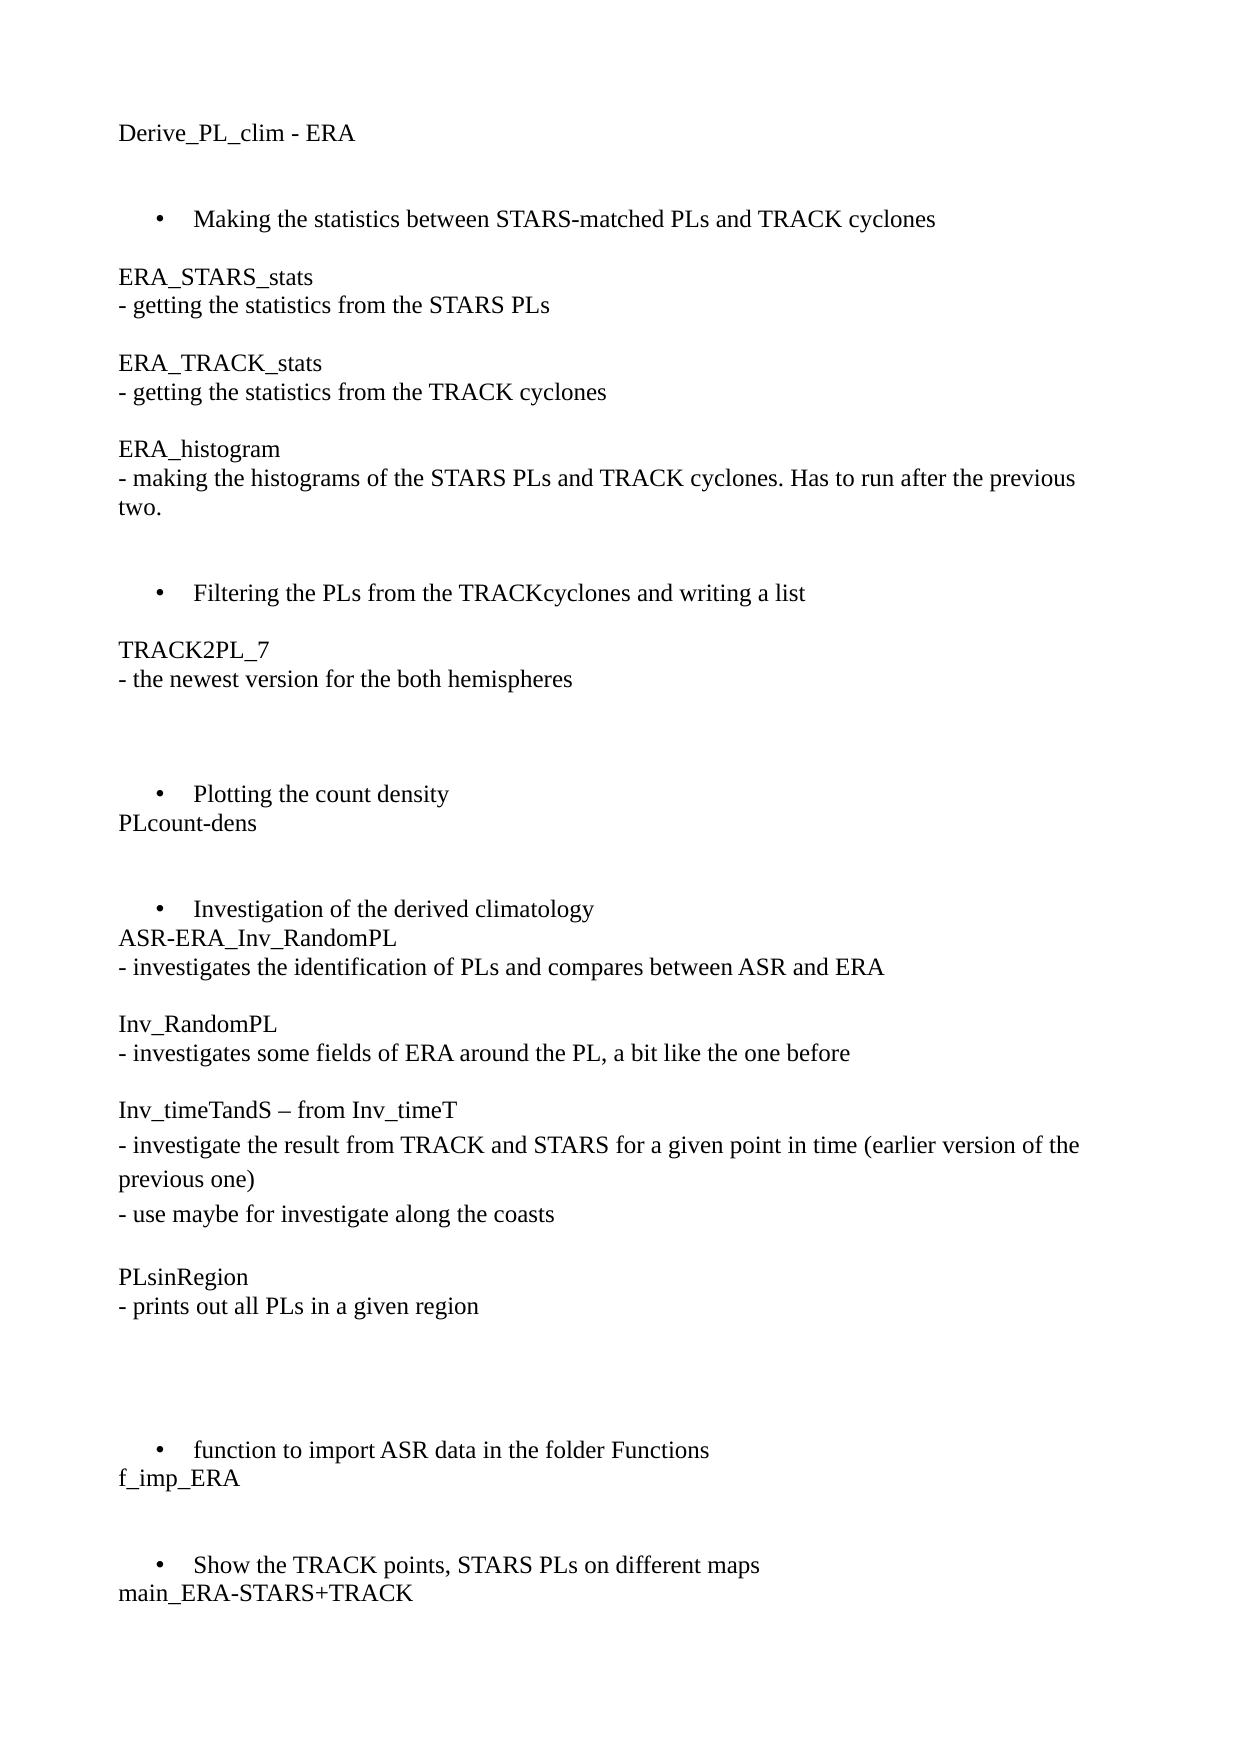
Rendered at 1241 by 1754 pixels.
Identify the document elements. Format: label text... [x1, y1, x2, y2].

text - getting the statistics from the TRACK cyclones [118, 377, 1122, 406]
text - investigates the identification of PLs and compares between ASR and ERA [118, 952, 1122, 981]
list Making the statistics between STARS-matched PLs and TRACK cyclones [156, 204, 1122, 233]
text - making the histograms of the STARS PLs and TRACK cyclones. Has to run after the previous two. [118, 463, 1122, 521]
text Inv_RandomPL [118, 1009, 1122, 1038]
text - use maybe for investigate along the coasts [118, 1199, 1122, 1228]
list function to import ASR data in the folder Functions [156, 1435, 1122, 1463]
list Filtering the PLs from the TRACKcyclones and writing a list [156, 578, 1122, 607]
text ERA_histogram [118, 434, 1122, 463]
text PLcount-dens [118, 808, 1122, 837]
text Inv_timeTandS – from Inv_timeT [118, 1096, 1122, 1124]
text - getting the statistics from the STARS PLs [118, 291, 1122, 319]
text TRACK2PL_7 [118, 636, 1122, 664]
text - the newest version for the both hemispheres [118, 664, 1122, 693]
list Investigation of the derived climatology [156, 894, 1122, 923]
text - prints out all PLs in a given region [118, 1291, 1122, 1320]
text Derive_PL_clim - ERA [118, 118, 1122, 147]
text - investigate the result from TRACK and STARS for a given point in time (earlier version of the previous one) [118, 1130, 1122, 1193]
text f_imp_ERA [118, 1463, 1122, 1492]
list Show the TRACK points, STARS PLs on different maps [156, 1550, 1122, 1578]
text ERA_STARS_stats [118, 262, 1122, 291]
text ERA_TRACK_stats [118, 348, 1122, 377]
text - investigates some fields of ERA around the PL, a bit like the one before [118, 1038, 1122, 1067]
text ASR-ERA_Inv_RandomPL [118, 923, 1122, 952]
text PLsinRegion [118, 1262, 1122, 1291]
list Plotting the count density [156, 779, 1122, 808]
text main_ERA-STARS+TRACK [118, 1578, 1122, 1607]
